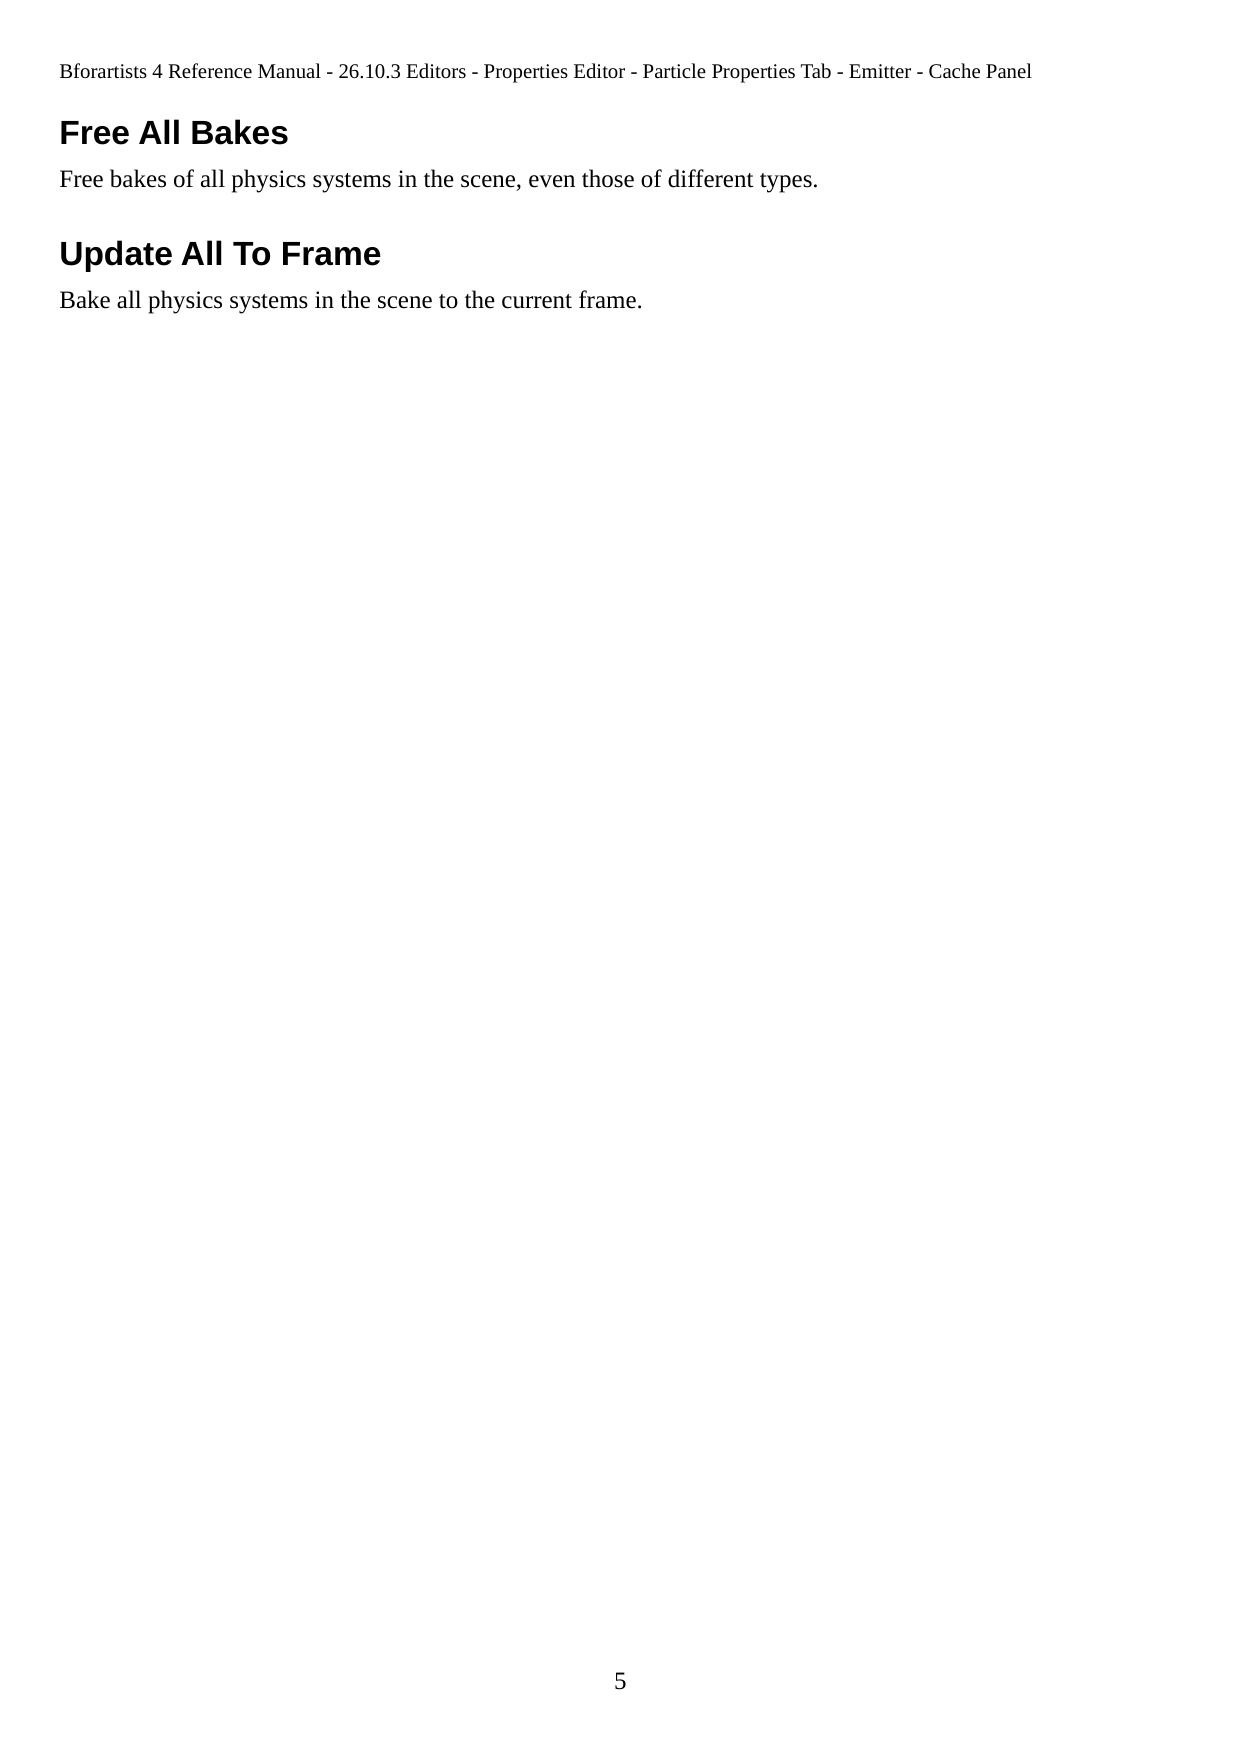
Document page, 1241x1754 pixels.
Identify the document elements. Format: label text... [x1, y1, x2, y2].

text Free bakes of all physics systems in the scene, even those of different types. [59, 164, 1181, 192]
subtitle Free All Bakes [59, 113, 1181, 151]
text Bake all physics systems in the scene to the current frame. [59, 285, 1181, 313]
subtitle Update All To Frame [59, 234, 1181, 272]
